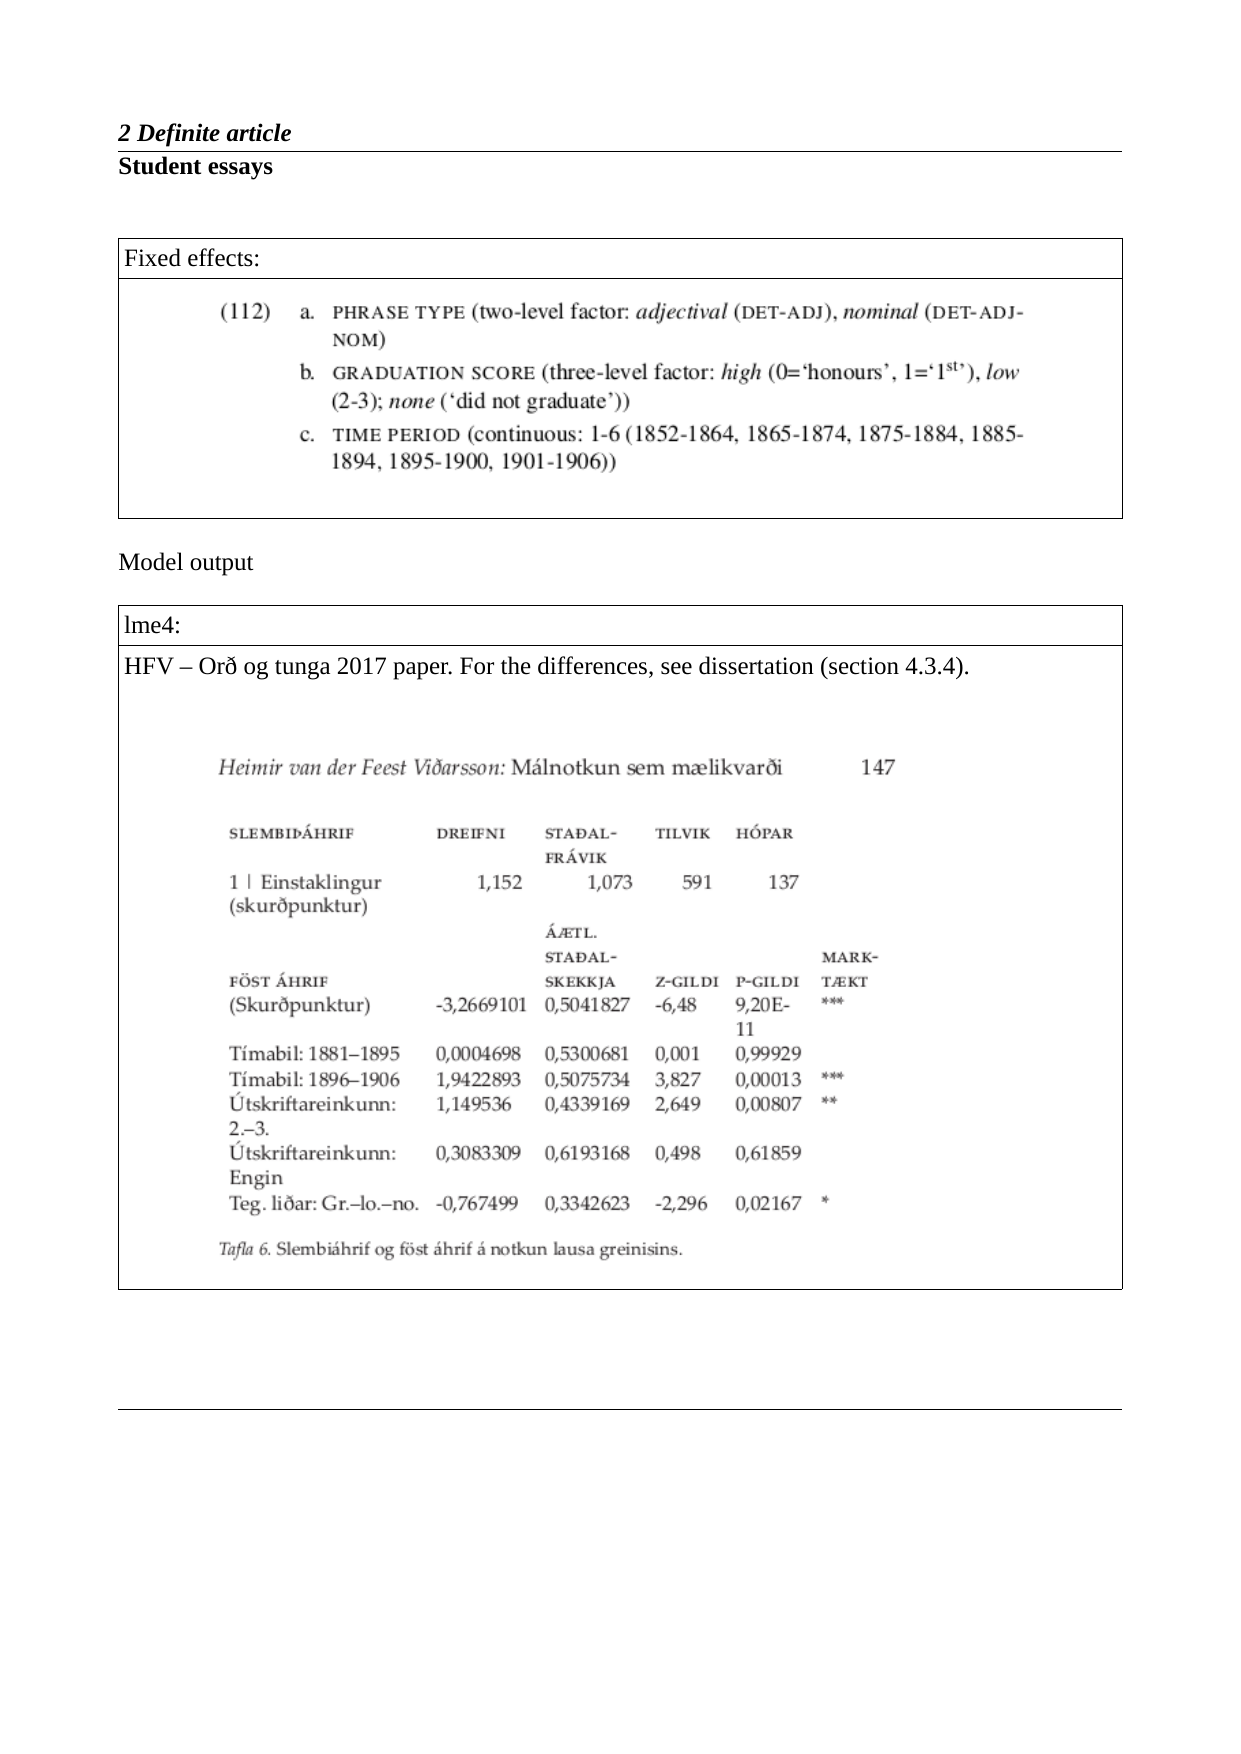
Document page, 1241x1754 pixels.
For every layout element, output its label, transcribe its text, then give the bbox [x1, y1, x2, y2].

picture [204, 283, 1037, 484]
text Student essays [118, 152, 1122, 180]
table_cell [119, 279, 1122, 518]
text Model output [118, 547, 1122, 576]
table_cell HFV – Orð og tunga 2017 paper. For the differences, see dissertation (section 4.3.4). [119, 646, 1122, 1289]
picture [213, 738, 920, 1270]
table_header lme4: [119, 606, 1122, 645]
table_header Fixed effects: [119, 239, 1122, 278]
text 2 Definite article [118, 118, 1122, 151]
